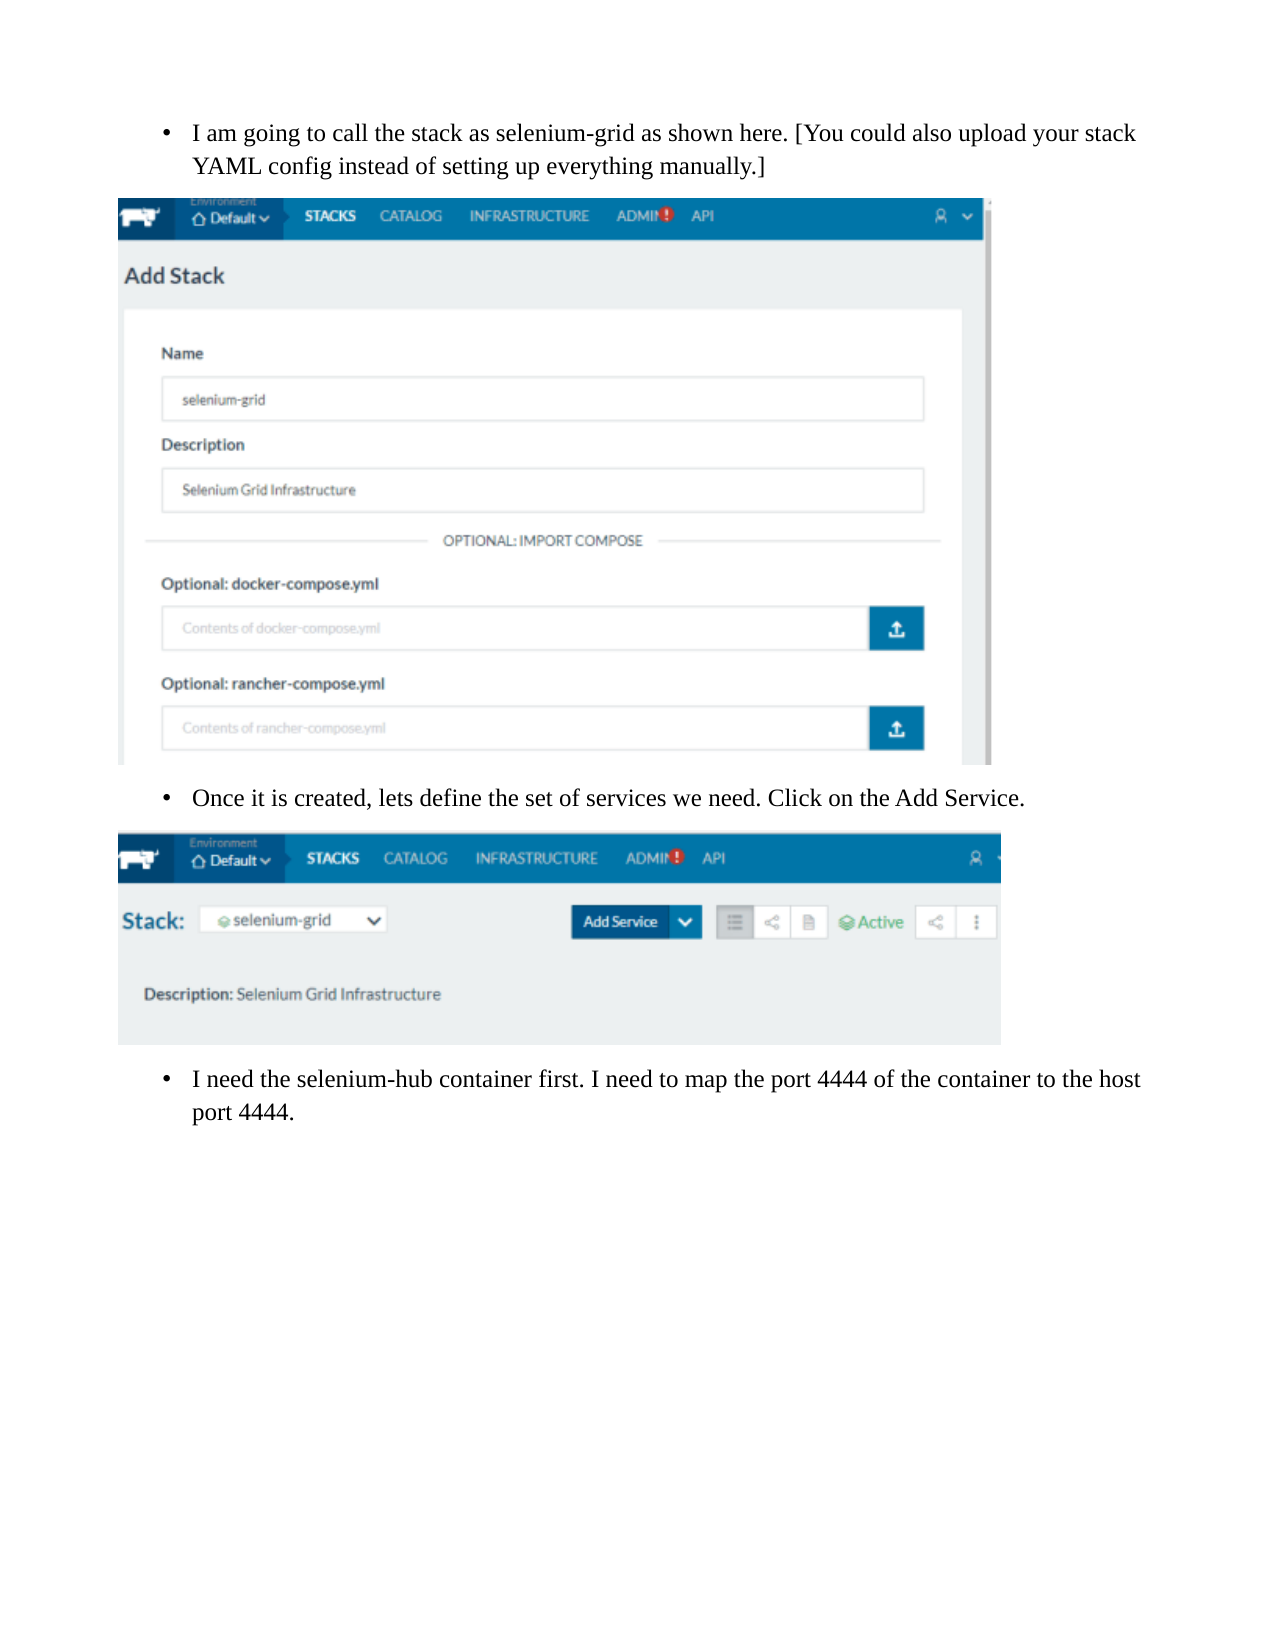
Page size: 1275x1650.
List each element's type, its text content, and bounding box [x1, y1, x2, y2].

picture [963, 214, 972, 219]
picture [307, 852, 359, 864]
picture [627, 848, 685, 865]
picture [618, 206, 674, 222]
picture [118, 198, 992, 765]
picture [477, 852, 589, 864]
picture [385, 852, 403, 864]
picture [403, 852, 447, 864]
list I need the selenium-hub container first. I need to map the port 4444 of the container to the host port 4444. [162, 1064, 1157, 1126]
picture [118, 830, 1001, 1045]
picture [306, 211, 356, 221]
list Once it is created, lets define the set of services we need. Click on the Add Service. [162, 783, 1157, 812]
picture [406, 211, 442, 221]
picture [528, 211, 553, 221]
picture [692, 211, 713, 221]
picture [703, 852, 725, 864]
picture [381, 211, 403, 221]
picture [471, 211, 518, 221]
list I am going to call the stack as selenium-grid as shown here. [You could also upload your stack YAML config instead of setting up everything manually.] [162, 118, 1157, 180]
picture [936, 209, 947, 222]
picture [592, 852, 597, 864]
picture [564, 211, 588, 221]
picture [970, 851, 982, 865]
